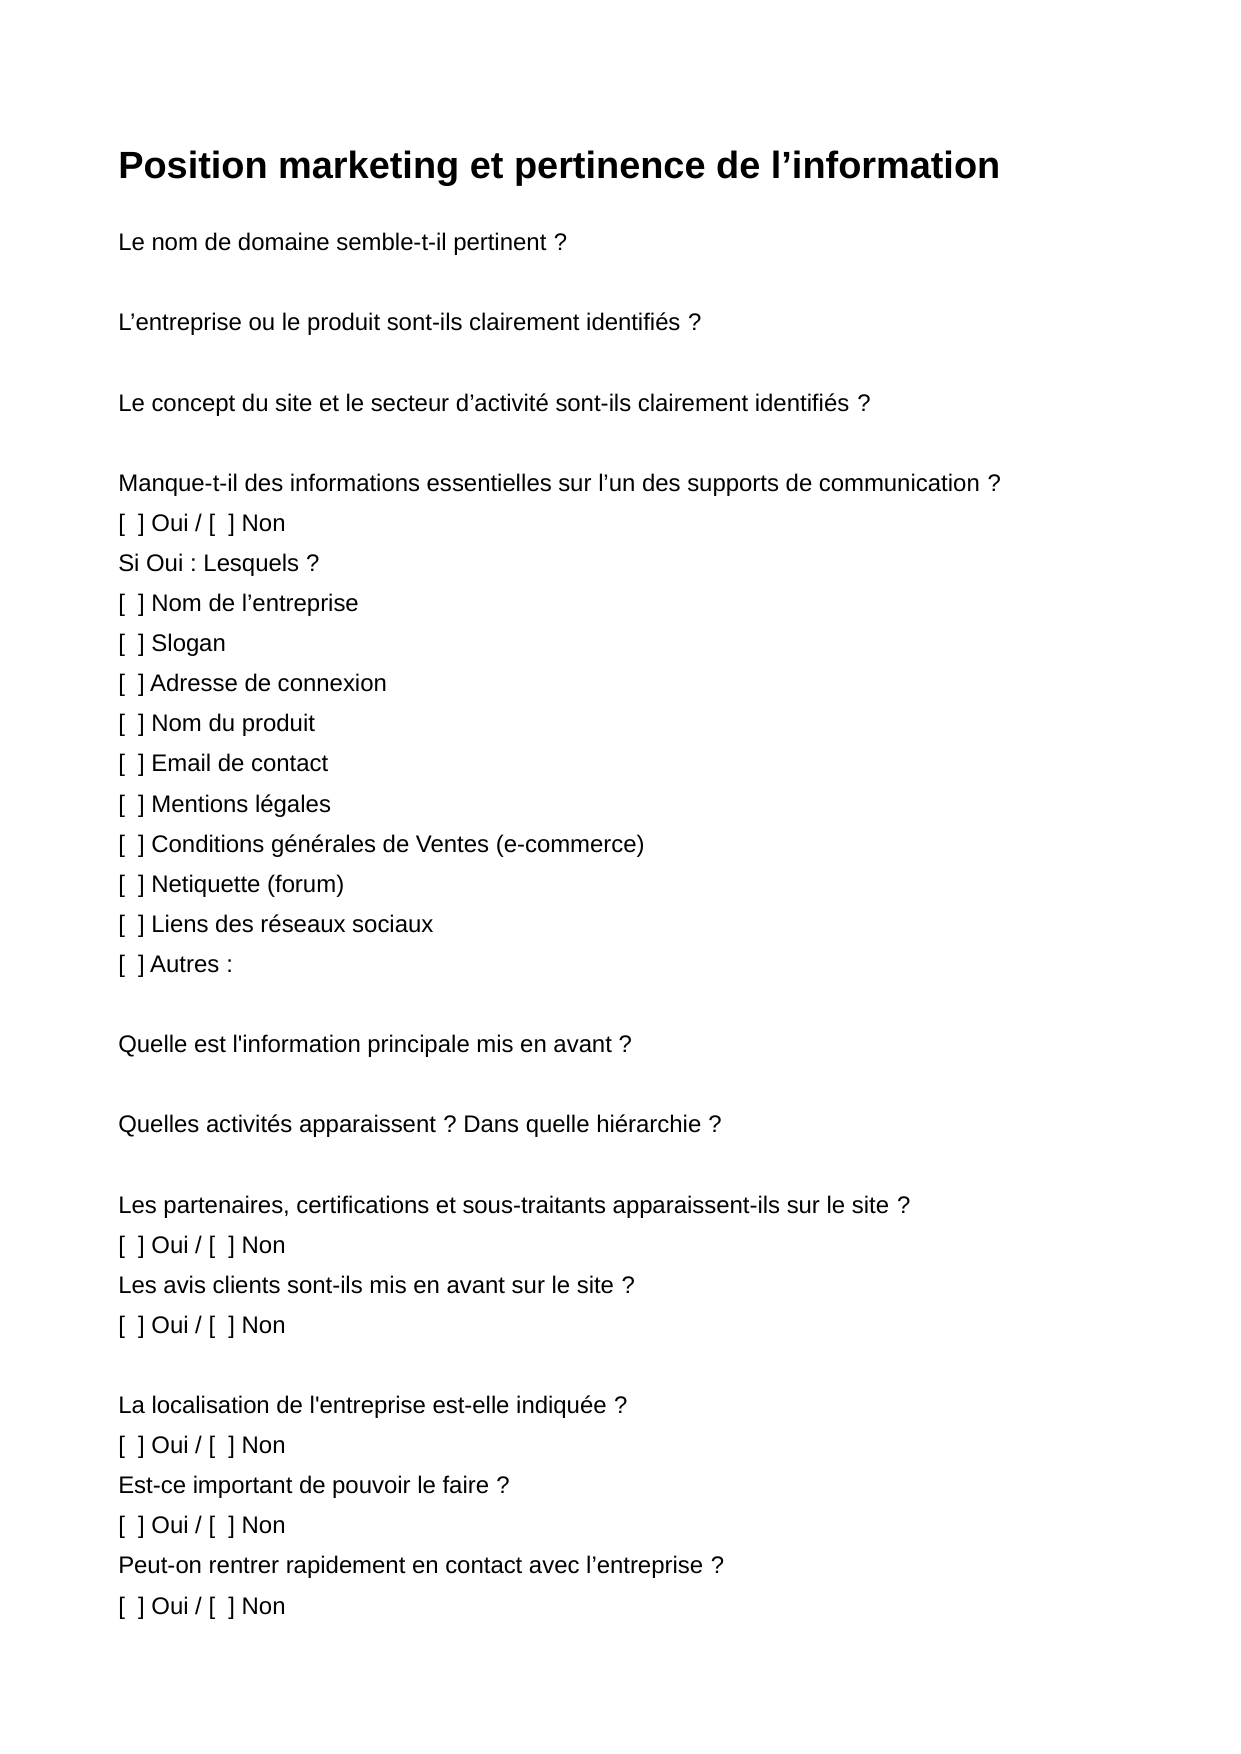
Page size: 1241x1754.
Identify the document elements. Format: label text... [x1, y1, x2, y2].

text [ ] Adresse de connexion [118, 669, 1122, 697]
text Peut-on rentrer rapidement en contact avec l’entreprise ? [118, 1551, 1122, 1579]
text [ ] Autres : [118, 950, 1122, 977]
text [ ] Netiquette (forum) [118, 870, 1122, 897]
text Si Oui : Lesquels ? [118, 549, 1122, 576]
text [ ] Mentions légales [118, 789, 1122, 817]
text [ ] Nom de l’entreprise [118, 589, 1122, 617]
text Manque-t-il des informations essentielles sur l’un des supports de communication ? [118, 469, 1122, 496]
text [ ] Slogan [118, 629, 1122, 657]
text Les avis clients sont-ils mis en avant sur le site ? [118, 1271, 1122, 1298]
text [ ] Oui / [ ] Non [118, 1311, 1122, 1338]
text Quelles activités apparaissent ? Dans quelle hiérarchie ? [118, 1110, 1122, 1138]
subtitle Position marketing et pertinence de l’information [118, 143, 1122, 187]
text [ ] Email de contact [118, 749, 1122, 777]
text Quelle est l'information principale mis en avant ? [118, 1030, 1122, 1058]
text Les partenaires, certifications et sous-traitants apparaissent-ils sur le site ? [118, 1191, 1122, 1218]
text Est-ce important de pouvoir le faire ? [118, 1471, 1122, 1499]
text Le concept du site et le secteur d’activité sont-ils clairement identifiés ? [118, 388, 1122, 416]
text [ ] Oui / [ ] Non [118, 1592, 1122, 1619]
text [ ] Conditions générales de Ventes (e-commerce) [118, 829, 1122, 857]
text La localisation de l'entreprise est-elle indiquée ? [118, 1391, 1122, 1419]
text [ ] Liens des réseaux sociaux [118, 910, 1122, 937]
text Le nom de domaine semble-t-il pertinent ? [118, 228, 1122, 256]
text [ ] Oui / [ ] Non [118, 509, 1122, 536]
text L’entreprise ou le produit sont-ils clairement identifiés ? [118, 308, 1122, 336]
text [ ] Nom du produit [118, 709, 1122, 737]
text [ ] Oui / [ ] Non [118, 1431, 1122, 1459]
text [ ] Oui / [ ] Non [118, 1511, 1122, 1539]
text [ ] Oui / [ ] Non [118, 1231, 1122, 1258]
